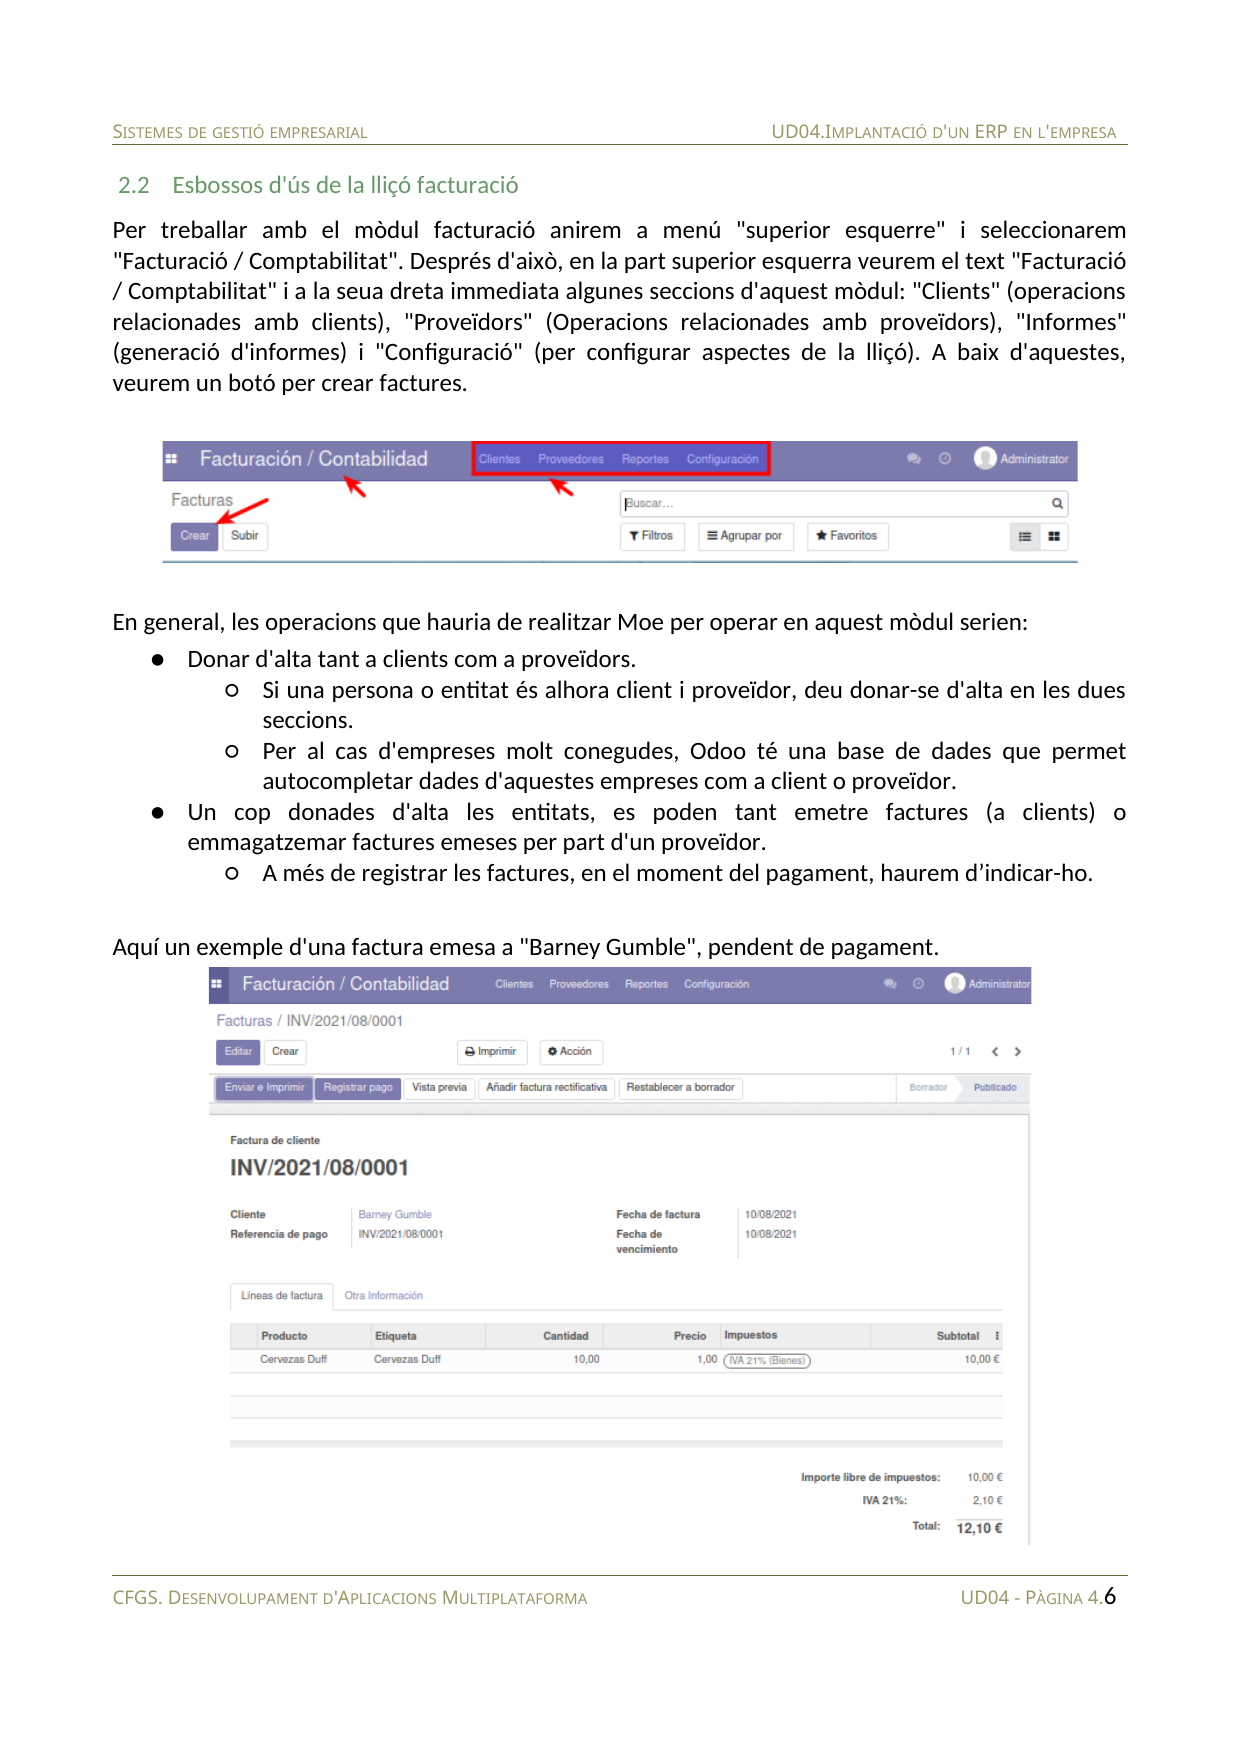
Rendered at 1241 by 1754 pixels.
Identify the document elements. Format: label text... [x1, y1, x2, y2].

list Per al cas d'empreses molt conegudes, Odoo té una base de dades que permet autocompletar dades d'aquestes empreses com a client o proveïdor. [225, 735, 1128, 796]
text Aquí un exemple d'una factura emesa a "Barney Gumble", pendent de pagament. [112, 931, 1128, 961]
subtitle Esbossos d'ús de la lliçó facturació [112, 169, 1128, 199]
list Si una persona o entitat és alhora client i proveïdor, deu donar-se d'alta en les dues seccions. [225, 674, 1128, 735]
list Donar d'alta tant a clients com a proveïdors. [150, 643, 1128, 674]
list Un cop donades d'alta les entitats, es poden tant emetre factures (a clients) o emmagatzemar factures emeses per part d'un proveïdor. [150, 796, 1128, 857]
list A més de registrar les factures, en el moment del pagament, haurem d’indicar-ho. [225, 857, 1128, 887]
text En general, les operacions que hauria de realitzar Moe per operar en aquest mòdul serien: [112, 606, 1128, 637]
text Per treballar amb el mòdul facturació anirem a menú "superior esquerre" i seleccionarem "Facturació / Comptabilitat". Després d'això, en la part superior esquerra veurem el text "Facturació / Comptabilitat" i a la seua dreta immediata algunes seccions d'aquest mòdul: "Clients" (operacions relacionades amb clients), "Proveïdors" (Operacions relacionades amb proveïdors), "Informes" (generació d'informes) i "Configuració" (per configurar aspectes de la lliçó). A baix d'aquestes, veurem un botó per crear factures. [112, 214, 1128, 397]
picture [162, 441, 1078, 563]
picture [208, 967, 1032, 1545]
